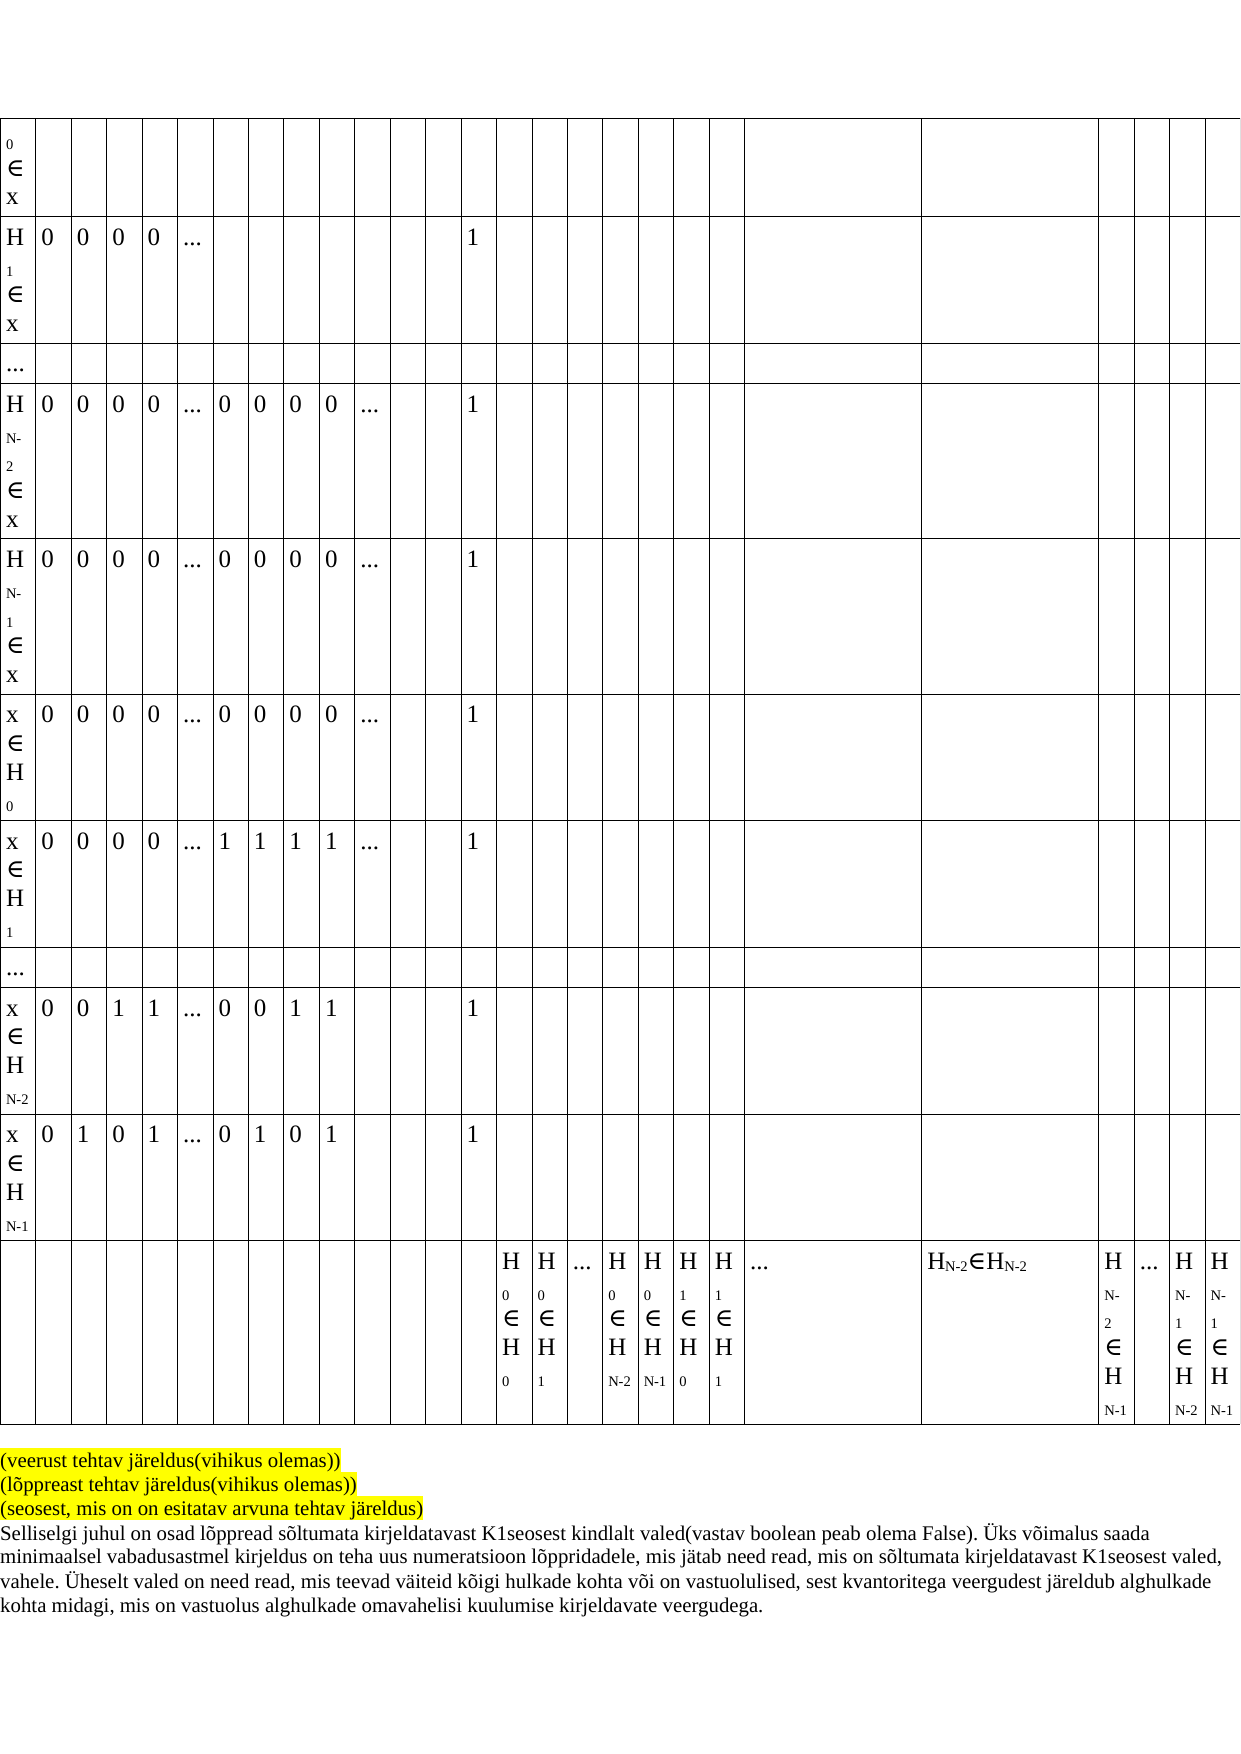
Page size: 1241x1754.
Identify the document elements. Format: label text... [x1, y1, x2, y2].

table_cell [426, 695, 461, 820]
table_cell [922, 988, 1098, 1113]
table_cell 0 [249, 539, 283, 693]
table_cell [568, 217, 602, 342]
table_cell [497, 948, 532, 987]
text (veerust tehtav järeldus(vihikus olemas)) [0, 1448, 1240, 1472]
table_cell [249, 217, 283, 342]
table_cell 0 [320, 539, 354, 693]
table_cell [603, 988, 638, 1113]
table_cell [922, 1115, 1098, 1240]
table_cell [710, 539, 744, 693]
table_cell [1099, 539, 1134, 693]
table_cell [533, 988, 567, 1113]
table_cell [391, 384, 425, 538]
table_cell [391, 695, 425, 820]
table_cell 0∈x [1, 119, 35, 216]
table_cell 1 [462, 217, 496, 342]
table_cell [603, 384, 638, 538]
table_cell [745, 344, 921, 383]
table_cell [710, 1115, 744, 1240]
table_cell H0∈HN-1 [639, 1241, 673, 1424]
table_cell [497, 119, 532, 216]
table_cell [603, 821, 638, 947]
table_cell [533, 948, 567, 987]
table_cell [639, 821, 673, 947]
table_cell [249, 948, 283, 987]
table_cell [1170, 119, 1205, 216]
table_cell [1135, 344, 1169, 383]
table_cell [674, 821, 709, 947]
table_cell [426, 988, 461, 1113]
table_cell [72, 948, 106, 987]
table_cell 0 [284, 539, 319, 693]
table_cell [178, 344, 213, 383]
table_cell [497, 217, 532, 342]
table_cell [1170, 821, 1205, 947]
table_cell 0 [214, 695, 248, 820]
table_cell [497, 344, 532, 383]
table_cell [355, 217, 390, 342]
table_cell [1135, 539, 1169, 693]
table_cell [426, 948, 461, 987]
table_cell [391, 1115, 425, 1240]
table_cell 0 [284, 695, 319, 820]
table_cell [674, 948, 709, 987]
table_cell ... [355, 821, 390, 947]
table_cell ... [178, 821, 213, 947]
table_cell 0 [36, 988, 71, 1113]
table_cell [214, 217, 248, 342]
table_cell [1170, 344, 1205, 383]
table_cell [426, 119, 461, 216]
table_cell [497, 695, 532, 820]
table_cell 0 [72, 821, 106, 947]
table_cell ... [178, 217, 213, 342]
table_cell [1135, 948, 1169, 987]
table_cell 0 [107, 384, 142, 538]
table_cell [214, 119, 248, 216]
table_cell HN-1∈HN-2 [1170, 1241, 1205, 1424]
table_cell [143, 948, 177, 987]
table_cell [214, 1241, 248, 1424]
table_cell [462, 1241, 496, 1424]
table_cell [1135, 217, 1169, 342]
table_cell [745, 695, 921, 820]
table_cell [533, 821, 567, 947]
table_cell ... [745, 1241, 921, 1424]
table_cell [426, 344, 461, 383]
table_cell 1 [72, 1115, 106, 1240]
table_cell [745, 119, 921, 216]
table_cell [745, 539, 921, 693]
table_cell [391, 217, 425, 342]
table_cell [710, 988, 744, 1113]
table_cell H1∈H1 [710, 1241, 744, 1424]
table_cell [745, 217, 921, 342]
table_cell [391, 988, 425, 1113]
table_cell [674, 119, 709, 216]
table_cell 1 [284, 821, 319, 947]
text (lõppreast tehtav järeldus(vihikus olemas)) [0, 1472, 1240, 1496]
table_cell [533, 1115, 567, 1240]
table_cell [1099, 821, 1134, 947]
table_cell [1099, 217, 1134, 342]
table_cell ... [1, 948, 35, 987]
table_cell x∈H1 [1, 821, 35, 947]
table_cell [568, 1115, 602, 1240]
table_cell [1170, 384, 1205, 538]
table_cell [72, 1241, 106, 1424]
table_cell [1135, 384, 1169, 538]
table_cell H1∈H0 [674, 1241, 709, 1424]
table_cell [284, 344, 319, 383]
table_cell 0 [320, 384, 354, 538]
table_cell [639, 119, 673, 216]
table_cell [107, 1241, 142, 1424]
table_cell ... [355, 695, 390, 820]
table_cell [745, 948, 921, 987]
table_cell [391, 948, 425, 987]
table_cell [1206, 695, 1240, 820]
table_cell [426, 821, 461, 947]
table_cell [320, 948, 354, 987]
table_cell [214, 344, 248, 383]
table_cell [710, 821, 744, 947]
table_cell [497, 539, 532, 693]
table_cell [1206, 119, 1240, 216]
table_cell [710, 948, 744, 987]
table_cell [391, 821, 425, 947]
table_cell [568, 948, 602, 987]
table_cell [603, 539, 638, 693]
table_cell [391, 119, 425, 216]
table_cell [568, 344, 602, 383]
table_cell [1170, 539, 1205, 693]
table_cell [639, 217, 673, 342]
table_cell [1206, 948, 1240, 987]
table_cell [1099, 119, 1134, 216]
table_cell [143, 1241, 177, 1424]
table_cell [355, 988, 390, 1113]
table_cell [1206, 217, 1240, 342]
table_cell ... [178, 988, 213, 1113]
table_cell 1 [462, 821, 496, 947]
table_cell [674, 988, 709, 1113]
table_cell 1 [214, 821, 248, 947]
table_cell ... [178, 1115, 213, 1240]
table_cell [1099, 695, 1134, 820]
table_cell [674, 217, 709, 342]
table_cell [284, 1241, 319, 1424]
table_cell [107, 948, 142, 987]
table_cell [1099, 384, 1134, 538]
table_cell 1 [143, 1115, 177, 1240]
table_cell [922, 695, 1098, 820]
table_cell [355, 1115, 390, 1240]
table_cell [355, 119, 390, 216]
table_cell [355, 1241, 390, 1424]
table_cell 0 [143, 384, 177, 538]
table_cell [1170, 948, 1205, 987]
table_cell 1 [462, 695, 496, 820]
table_cell [639, 344, 673, 383]
table_cell 0 [107, 539, 142, 693]
table_cell [36, 344, 71, 383]
table_cell ... [178, 539, 213, 693]
table_cell [922, 344, 1098, 383]
table_cell 0 [36, 217, 71, 342]
table_cell [497, 384, 532, 538]
table_cell [284, 217, 319, 342]
table_cell x∈H0 [1, 695, 35, 820]
table_cell [462, 948, 496, 987]
table_cell 1 [107, 988, 142, 1113]
table_cell [107, 119, 142, 216]
table_cell [1170, 217, 1205, 342]
table_cell HN-2∈HN-2 [922, 1241, 1098, 1424]
table_cell HN-1∈HN-1 [1206, 1241, 1240, 1424]
table_cell 0 [72, 384, 106, 538]
table_cell 0 [36, 695, 71, 820]
table_cell 0 [284, 384, 319, 538]
table_cell 0 [107, 217, 142, 342]
table_cell 0 [249, 988, 283, 1113]
table_cell [922, 948, 1098, 987]
table_cell [745, 988, 921, 1113]
table_cell 0 [143, 539, 177, 693]
table_cell 0 [107, 1115, 142, 1240]
table_cell [639, 539, 673, 693]
table_cell [1170, 988, 1205, 1113]
table_cell [72, 119, 106, 216]
table_cell 1 [462, 1115, 496, 1240]
table_cell [674, 1115, 709, 1240]
table_cell [1170, 695, 1205, 820]
table_cell [568, 988, 602, 1113]
table_cell [143, 344, 177, 383]
table_cell 0 [214, 1115, 248, 1240]
table_cell [355, 948, 390, 987]
table_cell H0∈HN-2 [603, 1241, 638, 1424]
table_cell 0 [36, 821, 71, 947]
table_cell 0 [72, 988, 106, 1113]
table_cell x∈HN-2 [1, 988, 35, 1113]
table_cell [745, 1115, 921, 1240]
table_cell [249, 119, 283, 216]
table_cell [710, 384, 744, 538]
table_cell ... [1, 344, 35, 383]
table_cell [1135, 821, 1169, 947]
table_cell [1099, 1115, 1134, 1240]
table_cell [639, 988, 673, 1113]
table_cell [922, 539, 1098, 693]
table_cell [107, 344, 142, 383]
table_cell [674, 539, 709, 693]
table_cell [178, 948, 213, 987]
table_cell [178, 1241, 213, 1424]
table_cell ... [568, 1241, 602, 1424]
table_cell 0 [214, 384, 248, 538]
table_cell [710, 695, 744, 820]
table_cell [391, 344, 425, 383]
table_cell [1206, 1115, 1240, 1240]
table_cell ... [355, 384, 390, 538]
table_cell 1 [249, 1115, 283, 1240]
table_cell H1∈x [1, 217, 35, 342]
table_cell [533, 344, 567, 383]
table_cell [1206, 384, 1240, 538]
table_cell [710, 344, 744, 383]
table_cell 0 [107, 695, 142, 820]
table_cell 1 [320, 988, 354, 1113]
table_cell [72, 344, 106, 383]
table_cell [1206, 539, 1240, 693]
table_cell [214, 948, 248, 987]
table_cell [320, 217, 354, 342]
table_cell [249, 1241, 283, 1424]
table_cell 1 [462, 384, 496, 538]
table_cell [603, 1115, 638, 1240]
table_cell 1 [462, 539, 496, 693]
table_cell [639, 1115, 673, 1240]
table_cell 1 [249, 821, 283, 947]
table_cell 0 [143, 821, 177, 947]
table_cell [178, 119, 213, 216]
table_cell [462, 344, 496, 383]
table_cell x∈HN-1 [1, 1115, 35, 1240]
table_cell [922, 384, 1098, 538]
table_cell [1099, 988, 1134, 1113]
table_cell [497, 821, 532, 947]
table_cell [639, 695, 673, 820]
table_cell 0 [214, 539, 248, 693]
table_cell H0∈H0 [497, 1241, 532, 1424]
table_cell [603, 948, 638, 987]
table_cell [639, 948, 673, 987]
table_cell [36, 948, 71, 987]
table_cell [426, 384, 461, 538]
table_cell [1206, 821, 1240, 947]
table_cell [922, 119, 1098, 216]
table_cell HN-2∈HN-1 [1099, 1241, 1134, 1424]
table_cell [639, 384, 673, 538]
table_cell [674, 384, 709, 538]
table_cell ... [1135, 1241, 1169, 1424]
table_cell [710, 119, 744, 216]
table_cell [355, 344, 390, 383]
table_cell [284, 119, 319, 216]
table_cell [497, 988, 532, 1113]
table_cell 0 [72, 539, 106, 693]
table_cell [674, 695, 709, 820]
table_cell [533, 384, 567, 538]
table_cell [922, 821, 1098, 947]
table_cell [674, 344, 709, 383]
table_cell [1170, 1115, 1205, 1240]
table_cell HN-2∈x [1, 384, 35, 538]
table_cell [533, 539, 567, 693]
table_cell 0 [36, 539, 71, 693]
table_cell [391, 1241, 425, 1424]
table_cell [426, 217, 461, 342]
table_cell 1 [462, 988, 496, 1113]
table_cell 0 [284, 1115, 319, 1240]
table_cell [462, 119, 496, 216]
table_cell 0 [320, 695, 354, 820]
table_cell [603, 344, 638, 383]
table_cell 0 [249, 384, 283, 538]
table_cell [533, 217, 567, 342]
table_cell [36, 119, 71, 216]
table_cell 0 [249, 695, 283, 820]
table_cell [1135, 988, 1169, 1113]
table_cell [568, 821, 602, 947]
table_cell 0 [36, 1115, 71, 1240]
table_cell [533, 119, 567, 216]
table_cell 1 [320, 1115, 354, 1240]
table_cell [320, 1241, 354, 1424]
table_cell [568, 384, 602, 538]
table_cell [710, 217, 744, 342]
table_cell 1 [320, 821, 354, 947]
table_cell [1099, 344, 1134, 383]
table_cell H0∈H1 [533, 1241, 567, 1424]
table_cell 1 [143, 988, 177, 1113]
table_cell [1206, 344, 1240, 383]
table_cell [249, 344, 283, 383]
table_cell [568, 695, 602, 820]
text (seosest, mis on on esitatav arvuna tehtav järeldus) [0, 1496, 1240, 1520]
table_cell [497, 1115, 532, 1240]
table_cell ... [178, 695, 213, 820]
table_cell [1, 1241, 35, 1424]
table_cell 0 [143, 217, 177, 342]
table_cell 0 [72, 217, 106, 342]
table_cell [603, 119, 638, 216]
table_cell [603, 695, 638, 820]
table_cell [1206, 988, 1240, 1113]
table_cell [1135, 1115, 1169, 1240]
table_cell 1 [284, 988, 319, 1113]
table_cell [922, 217, 1098, 342]
table_cell [284, 948, 319, 987]
table_cell [568, 539, 602, 693]
table_cell 0 [36, 384, 71, 538]
table_cell [36, 1241, 71, 1424]
table_cell [426, 1241, 461, 1424]
table_cell [1099, 948, 1134, 987]
table_cell [1135, 119, 1169, 216]
table_cell [426, 1115, 461, 1240]
table_cell ... [355, 539, 390, 693]
table_cell [320, 119, 354, 216]
table_cell [143, 119, 177, 216]
table_cell [568, 119, 602, 216]
table_cell 0 [107, 821, 142, 947]
table_cell 0 [72, 695, 106, 820]
table_cell [603, 217, 638, 342]
table_cell [1135, 695, 1169, 820]
table_cell ... [178, 384, 213, 538]
table_cell [745, 821, 921, 947]
table_cell 0 [143, 695, 177, 820]
table_cell [533, 695, 567, 820]
table_cell [745, 384, 921, 538]
table_cell 0 [214, 988, 248, 1113]
text Selliselgi juhul on osad lõppread sõltumata kirjeldatavast K1seosest kindlalt valed(vastav boolean peab olema False). Üks võimalus saada minimaalsel vabadusastmel kirjeldus on teha uus numeratsioon lõppridadele, mis jätab need read, mis on sõltumata kirjeldatavast K1seosest valed, vahele. Üheselt valed on need read, mis teevad väiteid kõigi hulkade kohta või on vastuolulised, sest kvantoritega veergudest järeldub alghulkade kohta midagi, mis on vastuolus alghulkade omavahelisi kuulumise kirjeldavate veergudega. [0, 1520, 1240, 1617]
table_cell [391, 539, 425, 693]
table_cell HN-1∈x [1, 539, 35, 693]
table_cell [426, 539, 461, 693]
table_cell [320, 344, 354, 383]
